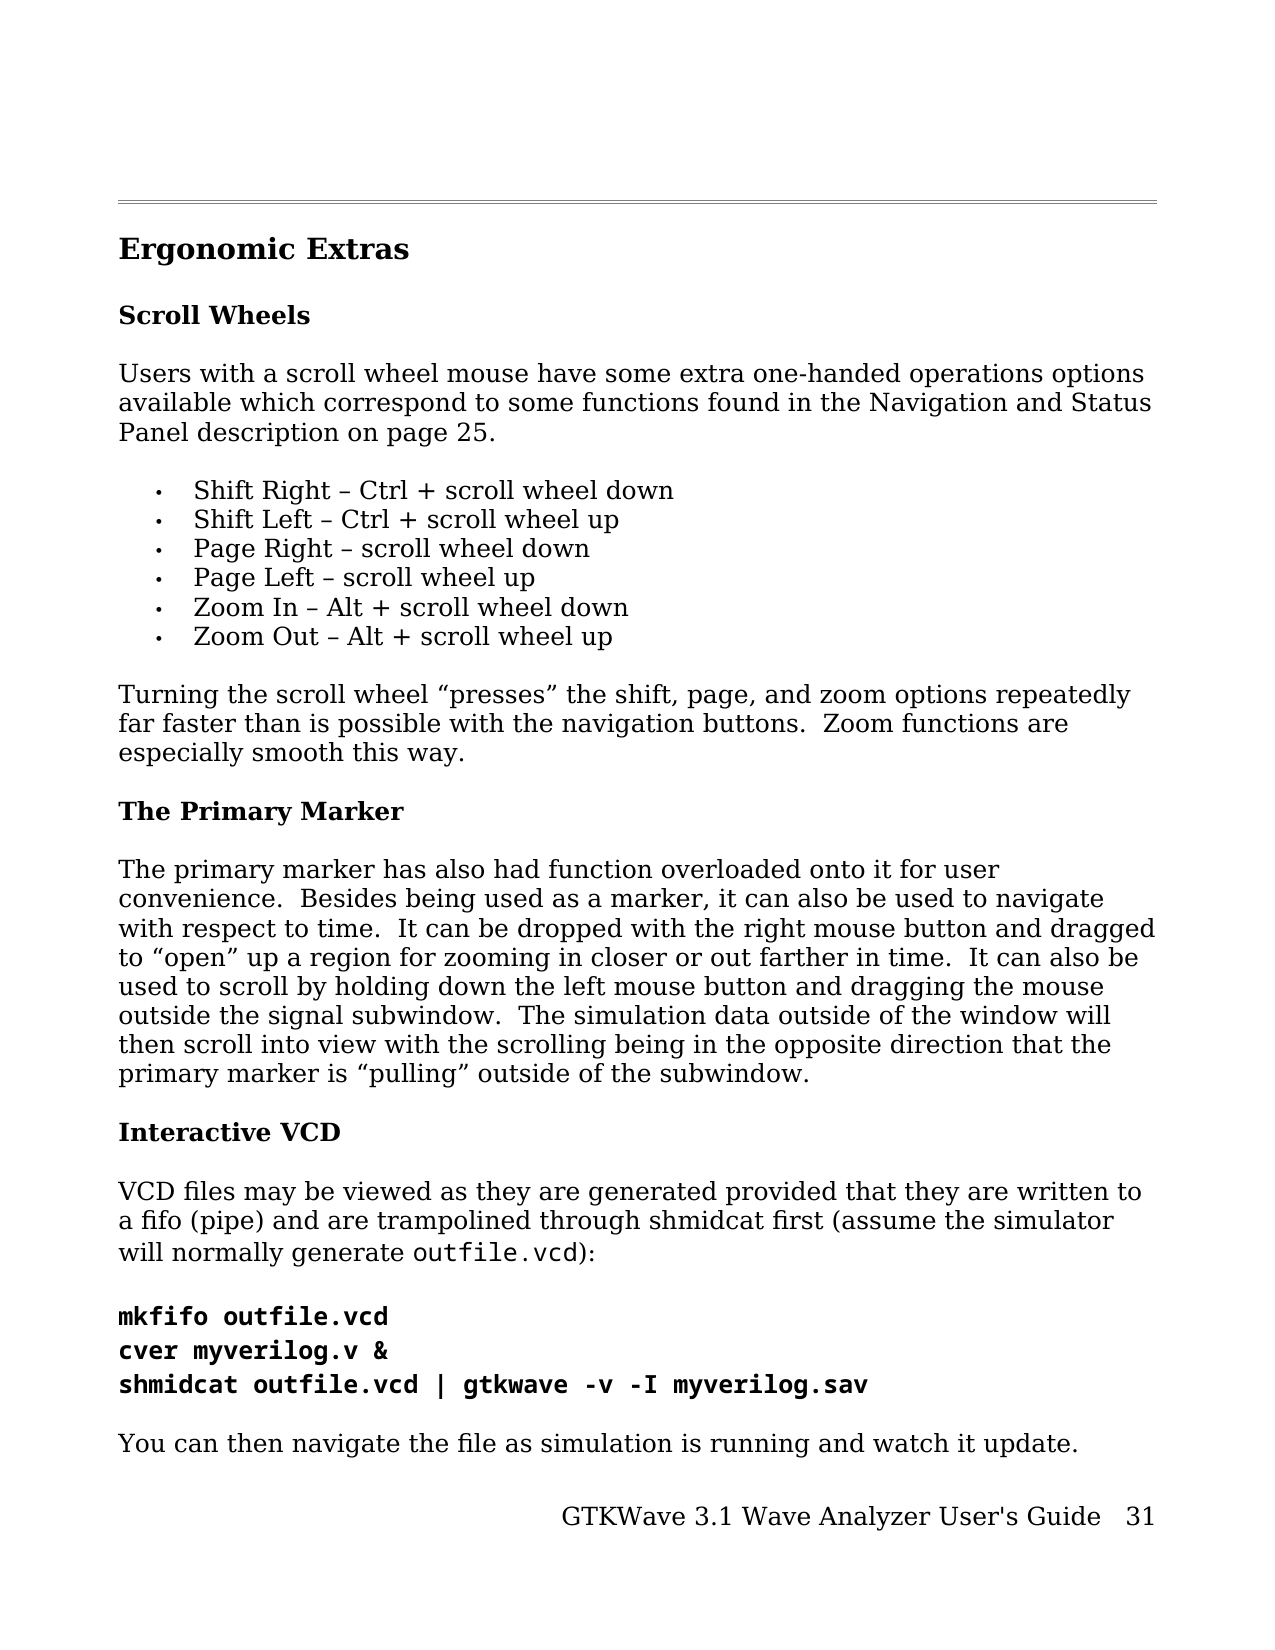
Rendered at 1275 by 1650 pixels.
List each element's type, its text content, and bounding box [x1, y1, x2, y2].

text mkfifo outfile.vcd [118, 1298, 1157, 1332]
text VCD files may be viewed as they are generated provided that they are written to a fifo (pipe) and are trampolined through shmidcat first (assume the simulator will normally generate outfile.vcd): [118, 1177, 1157, 1269]
list Page Left – scroll wheel up [156, 564, 1157, 593]
text Ergonomic Extras [118, 232, 1157, 267]
list Zoom In – Alt + scroll wheel down [156, 593, 1157, 622]
text The primary marker has also had function overloaded onto it for user convenience. Besides being used as a marker, it can also be used to navigate with respect to time. It can be dropped with the right mouse button and dragged to “open” up a region for zooming in closer or out farther in time. It can also be used to scroll by holding down the left mouse button and dragging the mouse outside the signal subwindow. The simulation data outside of the window will then scroll into view with the scrolling being in the opposite direction that the primary marker is “pulling” outside of the subwindow. [118, 856, 1157, 1089]
list Zoom Out – Alt + scroll wheel up [156, 622, 1157, 651]
list Shift Right – Ctrl + scroll wheel down [156, 476, 1157, 505]
text You can then navigate the file as simulation is running and watch it update. [118, 1430, 1157, 1459]
text Interactive VCD [118, 1118, 1157, 1147]
text Users with a scroll wheel mouse have some extra one-handed operations options available which correspond to some functions found in the Navigation and Status Panel description on page 25. [118, 359, 1157, 447]
list Shift Left – Ctrl + scroll wheel up [156, 505, 1157, 534]
text shmidcat outfile.vcd | gtkwave -v -I myverilog.sav [118, 1366, 1157, 1401]
text cver myverilog.v & [118, 1332, 1157, 1366]
text The Primary Marker [118, 797, 1157, 826]
list Page Right – scroll wheel down [156, 534, 1157, 564]
text Scroll Wheels [118, 301, 1157, 330]
text Turning the scroll wheel “presses” the shift, page, and zoom options repeatedly far faster than is possible with the navigation buttons. Zoom functions are especially smooth this way. [118, 680, 1157, 768]
